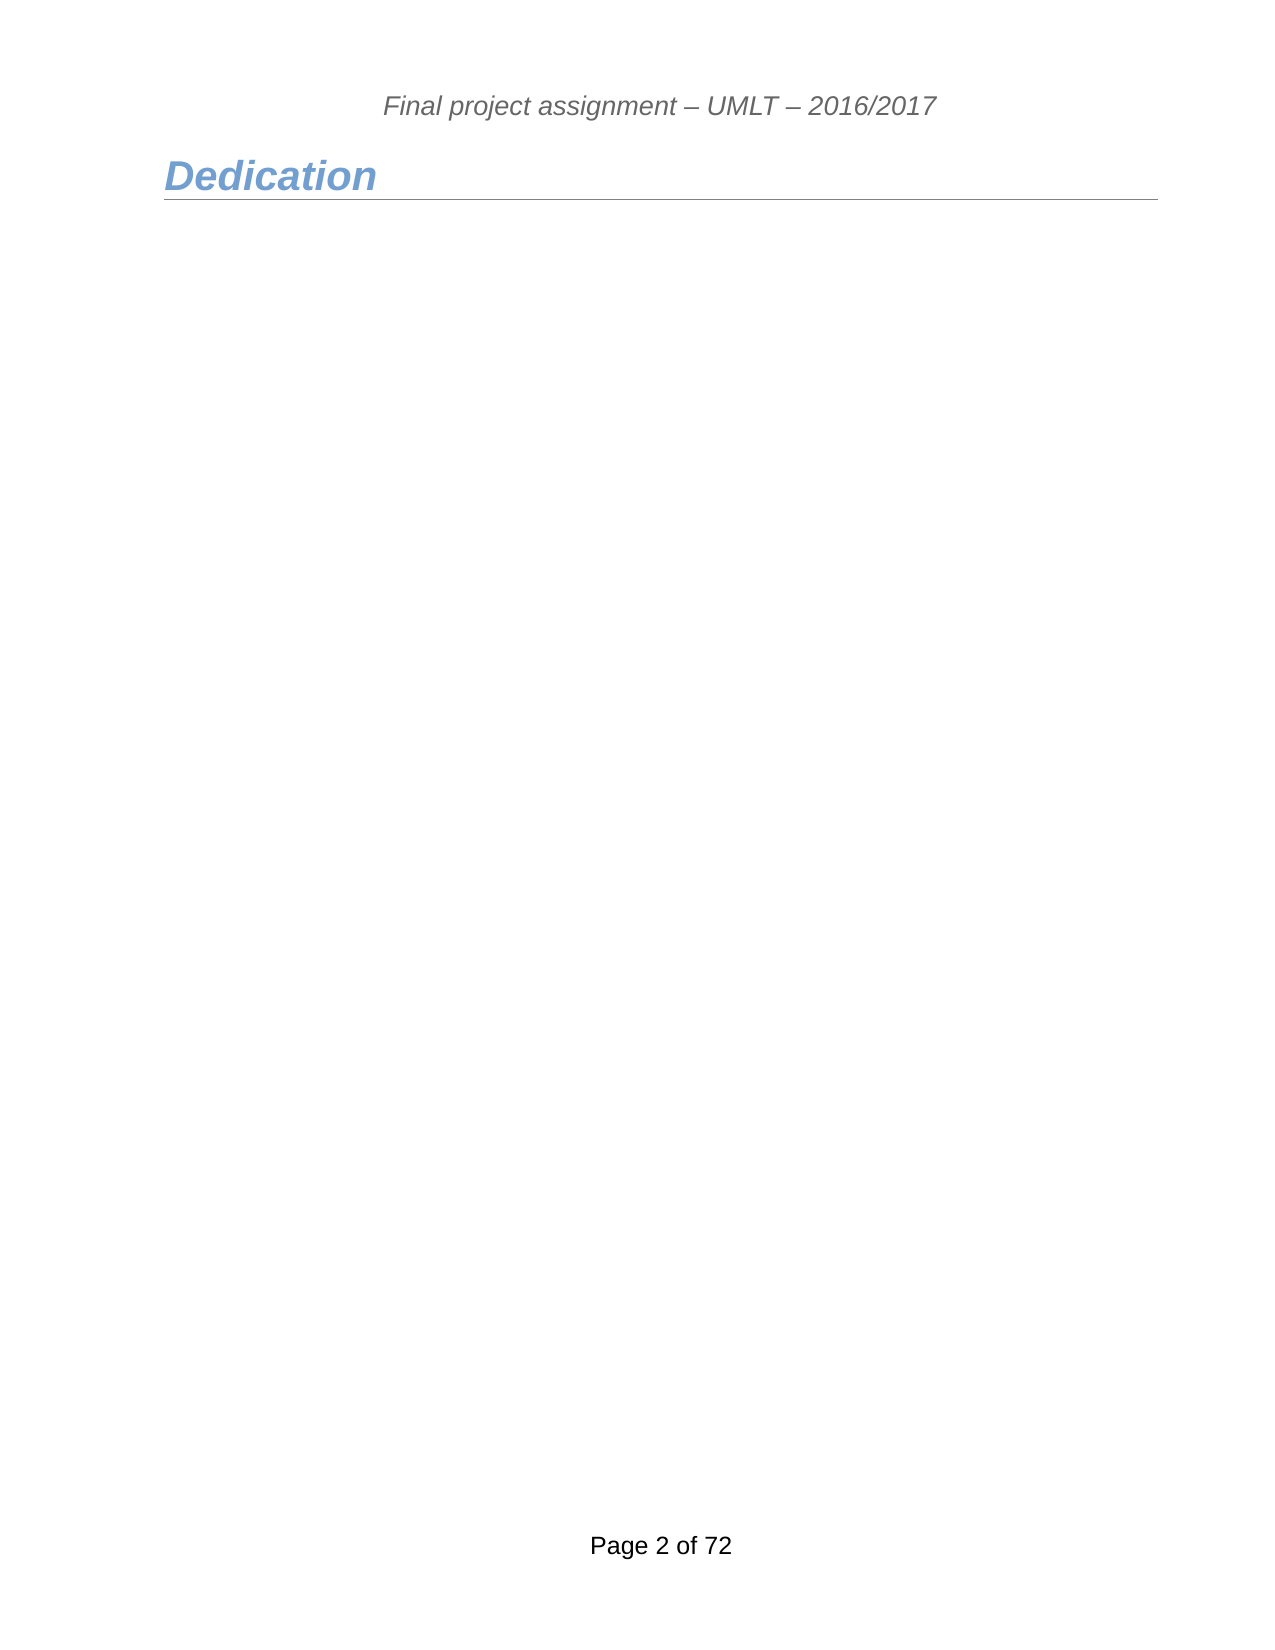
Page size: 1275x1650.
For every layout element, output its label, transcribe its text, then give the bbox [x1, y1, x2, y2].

text Dedication [164, 151, 1158, 199]
